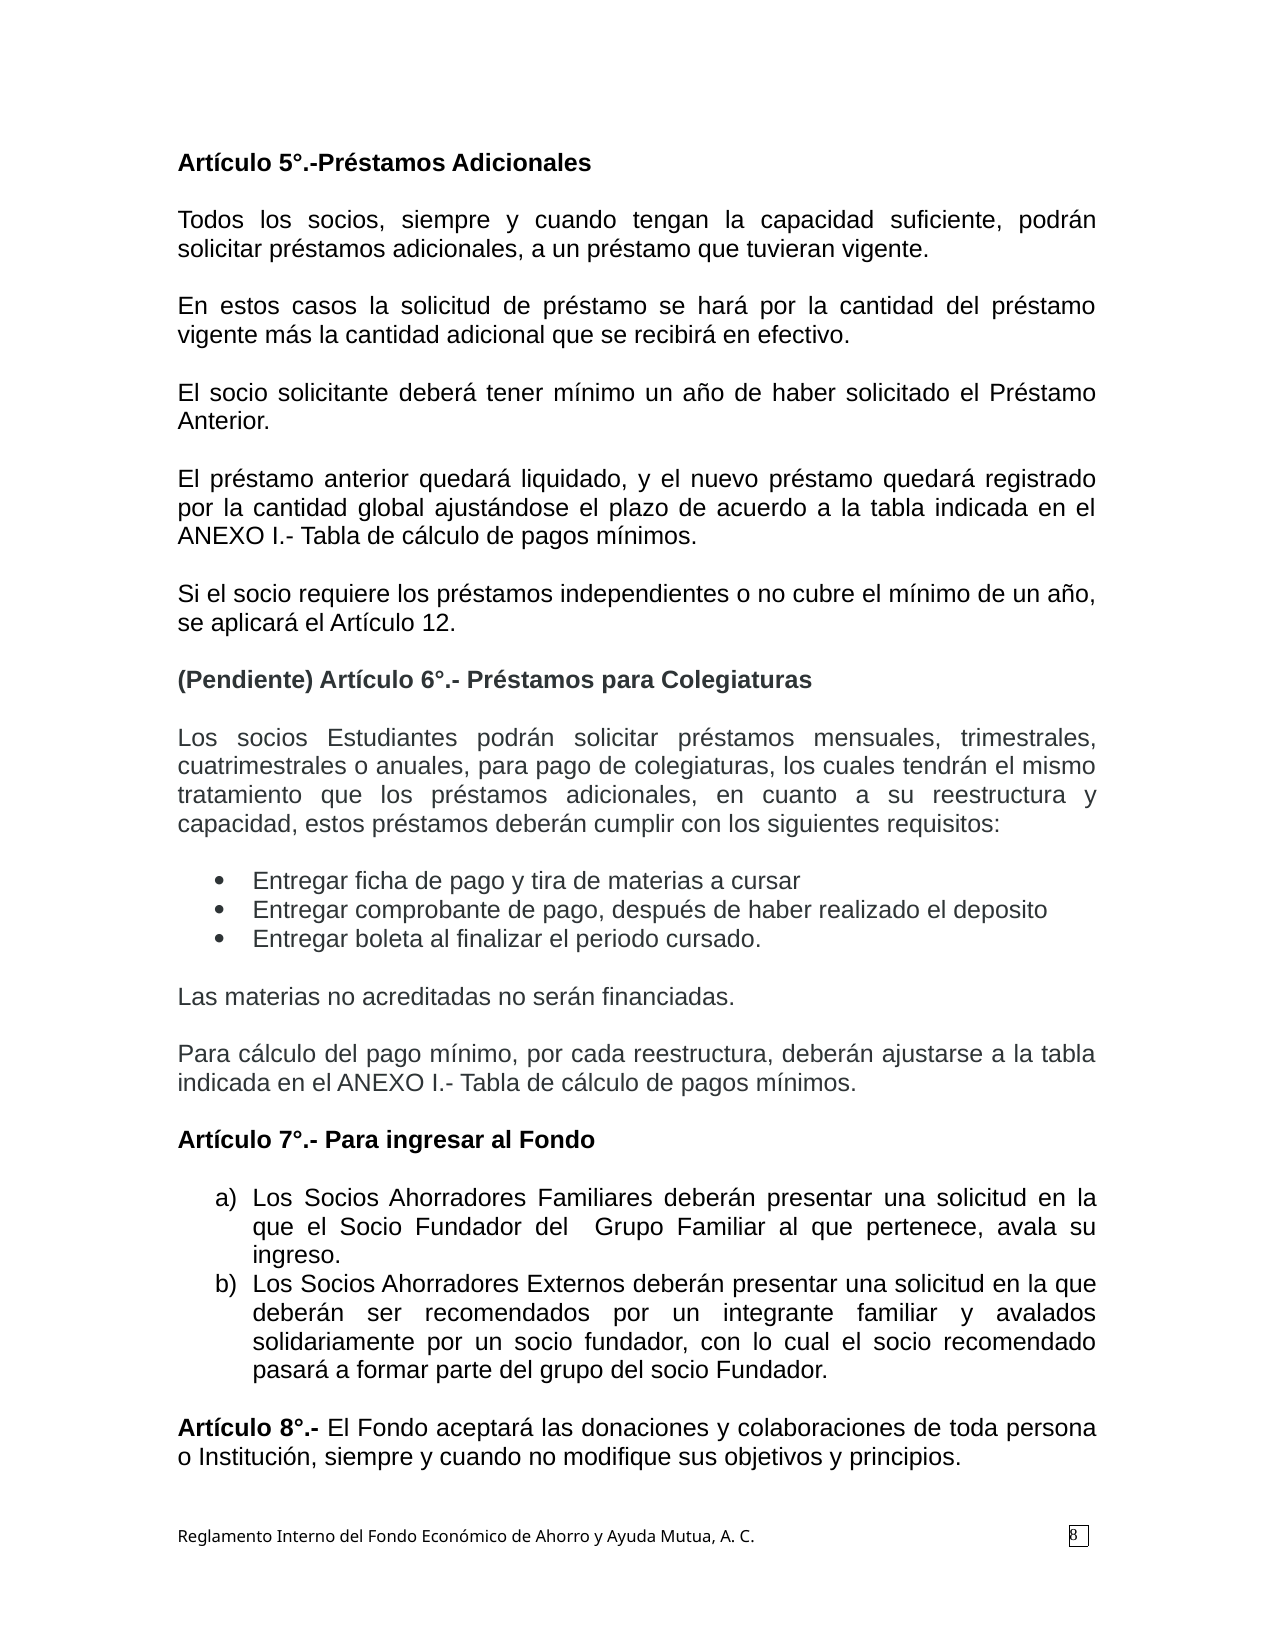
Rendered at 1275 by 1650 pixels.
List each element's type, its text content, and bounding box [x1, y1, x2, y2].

text Los socios Estudiantes podrán solicitar préstamos mensuales, trimestrales, cuatrimestrales o anuales, para pago de colegiaturas, los cuales tendrán el mismo tratamiento que los préstamos adicionales, en cuanto a su reestructura y capacidad, estos préstamos deberán cumplir con los siguientes requisitos: [177, 723, 1098, 838]
list Entregar boleta al finalizar el periodo cursado. [215, 924, 1098, 953]
text El socio solicitante deberá tener mínimo un año de haber solicitado el Préstamo Anterior. [177, 378, 1098, 435]
text Si el socio requiere los préstamos independientes o no cubre el mínimo de un año, se aplicará el Artículo 12. [177, 579, 1098, 636]
text En estos casos la solicitud de préstamo se hará por la cantidad del préstamo vigente más la cantidad adicional que se recibirá en efectivo. [177, 291, 1098, 349]
text Todos los socios, siempre y cuando tengan la capacidad suficiente, podrán solicitar préstamos adicionales, a un préstamo que tuvieran vigente. [177, 205, 1098, 263]
list Los Socios Ahorradores Familiares deberán presentar una solicitud en la que el Socio Fundador del Grupo Familiar al que pertenece, avala su ingreso. [215, 1183, 1098, 1269]
text Artículo 8°.- El Fondo aceptará las donaciones y colaboraciones de toda persona o Institución, siempre y cuando no modifique sus objetivos y principios. [177, 1413, 1098, 1470]
text (Pendiente) Artículo 6°.- Préstamos para Colegiaturas [177, 665, 1098, 694]
text Artículo 7°.- Para ingresar al Fondo [177, 1125, 1098, 1154]
text Artículo 5°.-Préstamos Adicionales [177, 148, 1098, 176]
list Entregar comprobante de pago, después de haber realizado el deposito [215, 895, 1098, 924]
text Las materias no acreditadas no serán financiadas. [177, 982, 1098, 1010]
list Entregar ficha de pago y tira de materias a cursar [215, 866, 1098, 895]
text Para cálculo del pago mínimo, por cada reestructura, deberán ajustarse a la tabla indicada en el ANEXO I.- Tabla de cálculo de pagos mínimos. [177, 1039, 1098, 1097]
list Los Socios Ahorradores Externos deberán presentar una solicitud en la que deberán ser recomendados por un integrante familiar y avalados solidariamente por un socio fundador, con lo cual el socio recomendado pasará a formar parte del grupo del socio Fundador. [215, 1269, 1098, 1384]
text El préstamo anterior quedará liquidado, y el nuevo préstamo quedará registrado por la cantidad global ajustándose el plazo de acuerdo a la tabla indicada en el ANEXO I.- Tabla de cálculo de pagos mínimos. [177, 464, 1098, 550]
